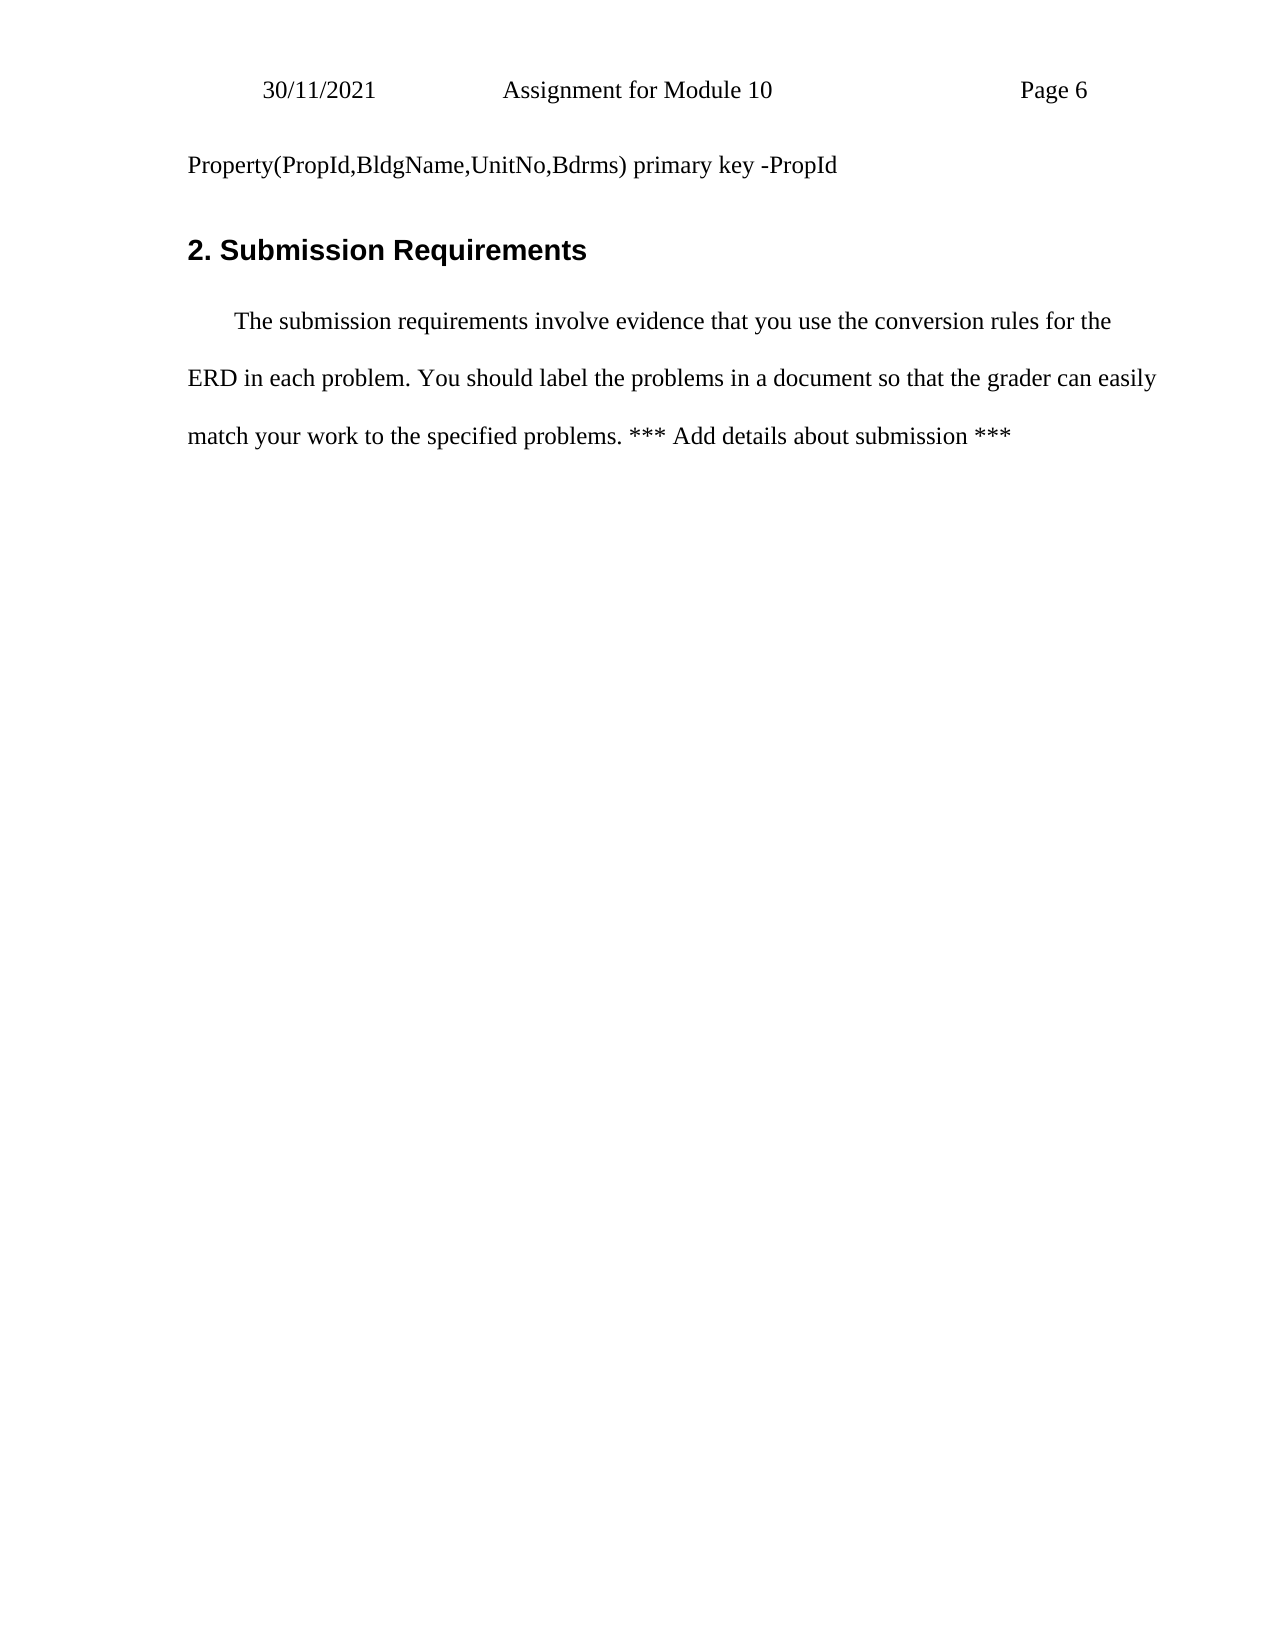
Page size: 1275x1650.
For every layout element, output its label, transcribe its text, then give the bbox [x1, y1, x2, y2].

title Property(PropId,BldgName,UnitNo,Bdrms) primary key -PropId [187, 150, 1162, 179]
subtitle 2. Submission Requirements [187, 232, 1162, 266]
text The submission requirements involve evidence that you use the conversion rules for the ERD in each problem. You should label the problems in a document so that the grader can easily match your work to the specified problems. *** Add details about submission *** [187, 306, 1162, 449]
